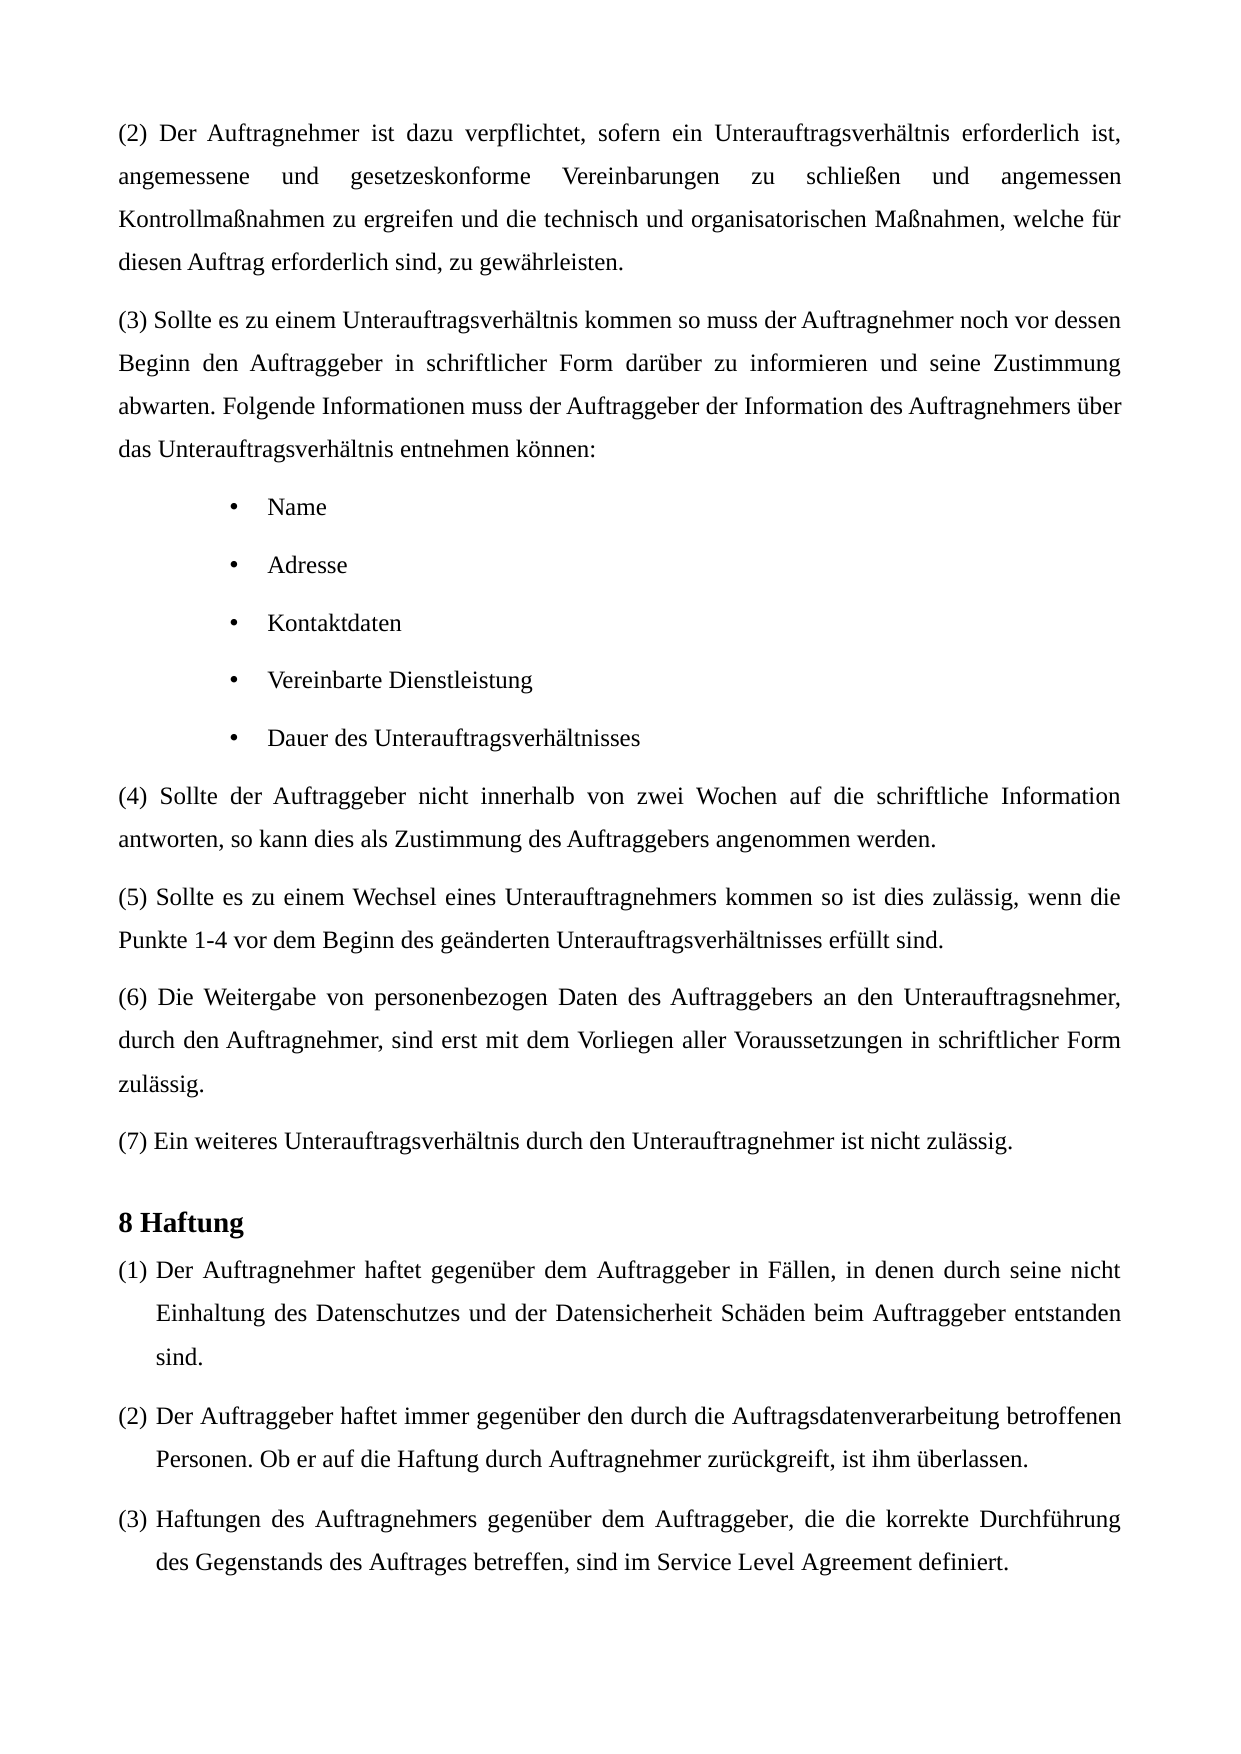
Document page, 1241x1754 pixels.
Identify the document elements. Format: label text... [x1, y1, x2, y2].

list Vereinbarte Dienstleistung [229, 665, 1122, 694]
list Dauer des Unterauftragsverhältnisses [229, 723, 1122, 752]
text (6) Die Weitergabe von personenbezogen Daten des Auftraggebers an den Unterauftragsnehmer, durch den Auftragnehmer, sind erst mit dem Vorliegen aller Voraussetzungen in schriftlicher Form zulässig. [118, 982, 1122, 1097]
text (3) Sollte es zu einem Unterauftragsverhältnis kommen so muss der Auftragnehmer noch vor dessen Beginn den Auftraggeber in schriftlicher Form darüber zu informieren und seine Zustimmung abwarten. Folgende Informationen muss der Auftraggeber der Information des Auftragnehmers über das Unterauftragsverhältnis entnehmen können: [118, 305, 1122, 463]
list Der Auftraggeber haftet immer gegenüber den durch die Auftragsdatenverarbeitung betroffenen Personen. Ob er auf die Haftung durch Auftragnehmer zurückgreift, ist ihm überlassen. [118, 1401, 1122, 1473]
list Der Auftragnehmer haftet gegenüber dem Auftraggeber in Fällen, in denen durch seine nicht Einhaltung des Datenschutzes und der Datensicherheit Schäden beim Auftraggeber entstanden sind. [118, 1255, 1122, 1370]
list Name [229, 492, 1122, 521]
text (5) Sollte es zu einem Wechsel eines Unterauftragnehmers kommen so ist dies zulässig, wenn die Punkte 1-4 vor dem Beginn des geänderten Unterauftragsverhältnisses erfüllt sind. [118, 882, 1122, 953]
list Kontaktdaten [229, 608, 1122, 636]
text (4) Sollte der Auftraggeber nicht innerhalb von zwei Wochen auf die schriftliche Information antworten, so kann dies als Zustimmung des Auftraggebers angenommen werden. [118, 781, 1122, 853]
text (2) Der Auftragnehmer ist dazu verpflichtet, sofern ein Unterauftragsverhältnis erforderlich ist, angemessene und gesetzeskonforme Vereinbarungen zu schließen und angemessen Kontrollmaßnahmen zu ergreifen und die technisch und organisatorischen Maßnahmen, welche für diesen Auftrag erforderlich sind, zu gewährleisten. [118, 118, 1122, 276]
text (7) Ein weiteres Unterauftragsverhältnis durch den Unterauftragnehmer ist nicht zulässig. [118, 1126, 1122, 1155]
subtitle 8 Haftung [118, 1205, 1122, 1238]
list Haftungen des Auftragnehmers gegenüber dem Auftraggeber, die die korrekte Durchführung des Gegenstands des Auftrages betreffen, sind im Service Level Agreement definiert. [118, 1504, 1122, 1576]
list Adresse [229, 550, 1122, 579]
